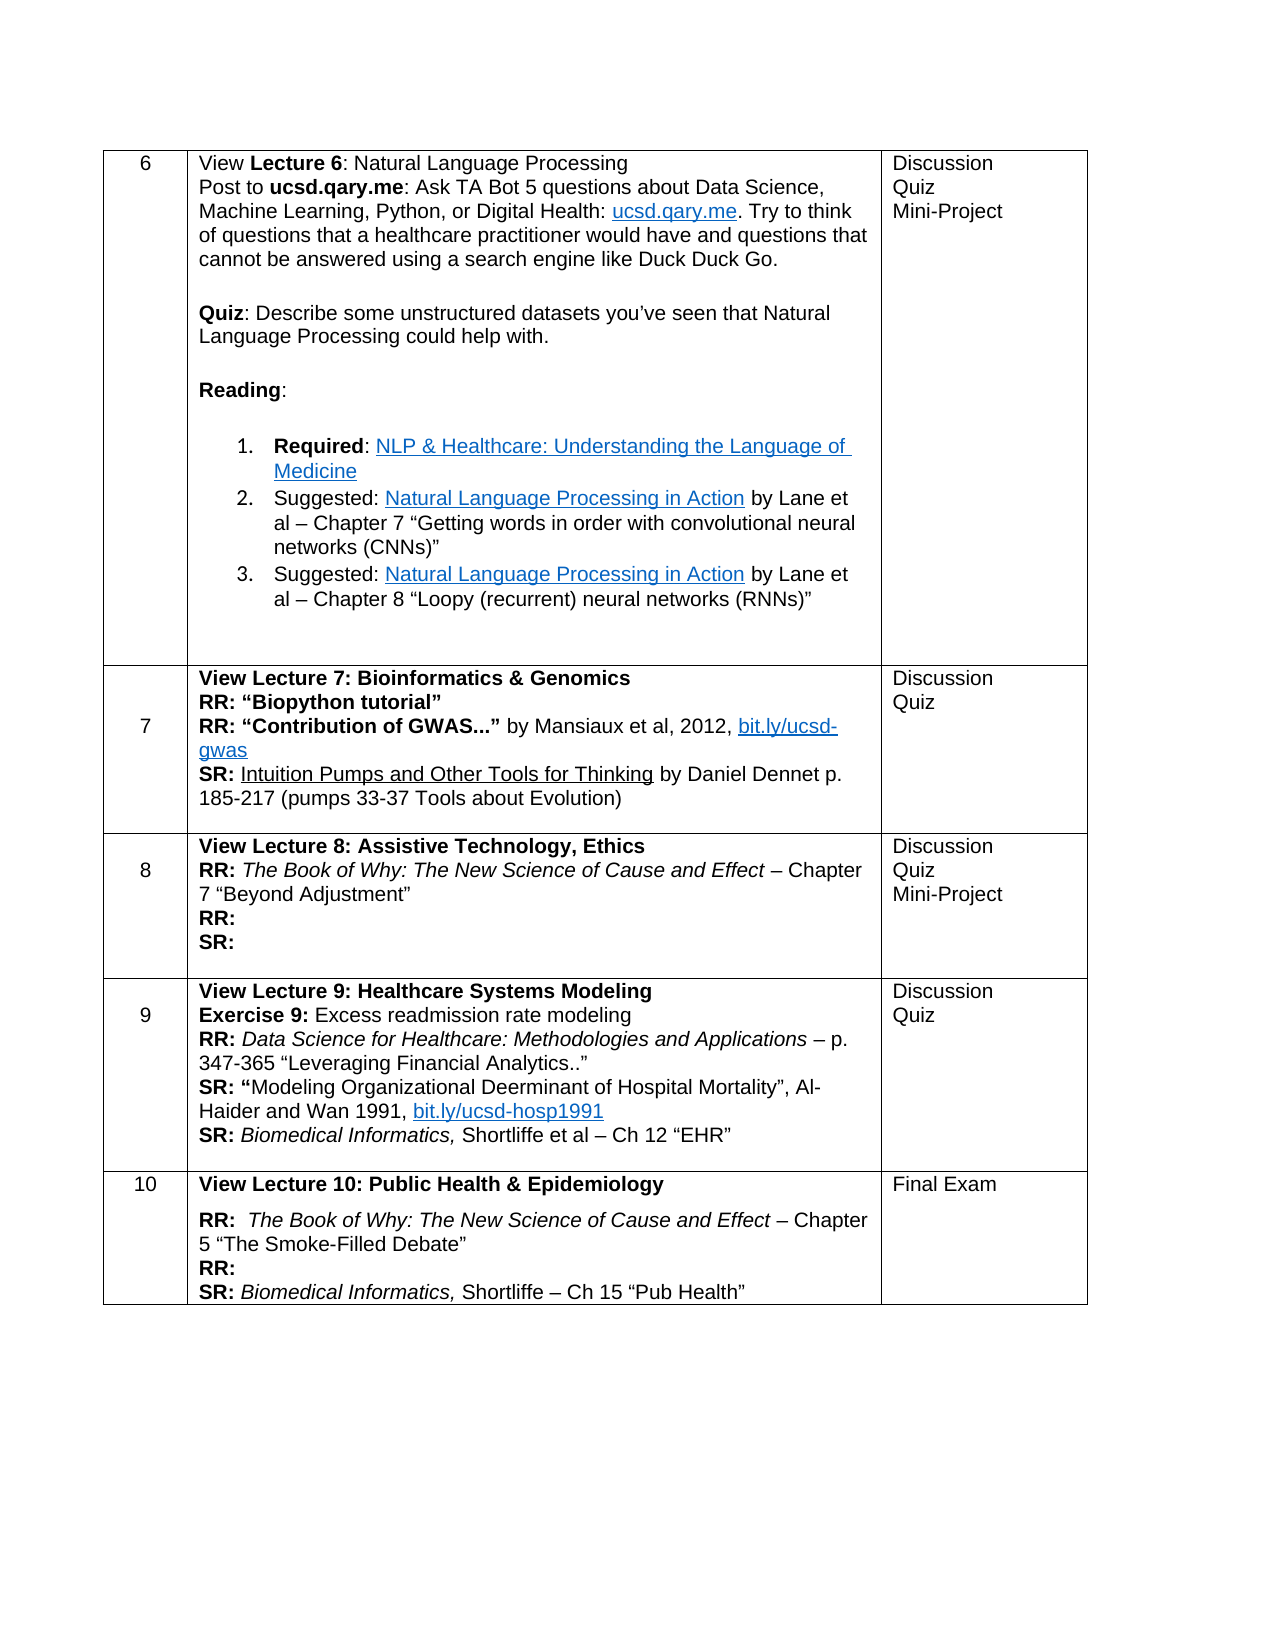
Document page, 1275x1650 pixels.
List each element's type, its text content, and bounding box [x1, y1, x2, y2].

table_cell View Lecture 7: Bioinformatics & Genomics RR: “Biopython tutorial” RR: “Contribution of GWAS...” by Mansiaux et al, 2012, bit.ly/ucsd-gwas SR: Intuition Pumps and Other Tools for Thinking by Daniel Dennet p. 185-217 (pumps 33-37 Tools about Evolution) [188, 666, 881, 833]
table_cell View Lecture 9: Healthcare Systems Modeling Exercise 9: Excess readmission rate modeling RR: Data Science for Healthcare: Methodologies and Applications – p. 347-365 “Leveraging Financial Analytics..” SR: “Modeling Organizational Deerminant of Hospital Mortality”, Al-Haider and Wan 1991, bit.ly/ucsd-hosp1991 SR: Biomedical Informatics, Shortliffe et al – Ch 12 “EHR” [188, 979, 881, 1171]
table_cell Final Exam [882, 1172, 1087, 1303]
table_cell View Lecture 6: Natural Language Processing Post to ucsd.qary.me: Ask TA Bot 5 questions about Data Science, Machine Learning, Python, or Digital Health: ucsd.qary.me. Try to think of questions that a healthcare practitioner would have and questions that cannot be answered using a search engine like Duck Duck Go. Quiz: Describe some unstructured datasets you’ve seen that Natural Language Processing could help with. Reading: Required: NLP & Healthcare: Understanding the Language of Medicine Suggested: Natural Language Processing in Action by Lane et al – Chapter 7 “Getting words in order with convolutional neural networks (CNNs)” Suggested: Natural Language Processing in Action by Lane et al – Chapter 8 “Loopy (recurrent) neural networks (RNNs)” [188, 151, 881, 664]
table_cell View Lecture 10: Public Health & Epidemiology RR: The Book of Why: The New Science of Cause and Effect – Chapter 5 “The Smoke-Filled Debate” RR: SR: Biomedical Informatics, Shortliffe – Ch 15 “Pub Health” [188, 1172, 881, 1303]
table_cell Discussion Quiz Mini-Project [882, 151, 1087, 664]
table_cell Discussion Quiz Mini-Project [882, 834, 1087, 978]
table_cell 6 [104, 151, 187, 664]
table_cell 7 [104, 666, 187, 833]
table_cell 10 [104, 1172, 187, 1303]
table_cell View Lecture 8: Assistive Technology, Ethics RR: The Book of Why: The New Science of Cause and Effect – Chapter 7 “Beyond Adjustment” RR: SR: [188, 834, 881, 978]
table_cell Discussion Quiz [882, 666, 1087, 833]
table_cell 9 [104, 979, 187, 1171]
table_cell 8 [104, 834, 187, 978]
table_cell Discussion Quiz [882, 979, 1087, 1171]
